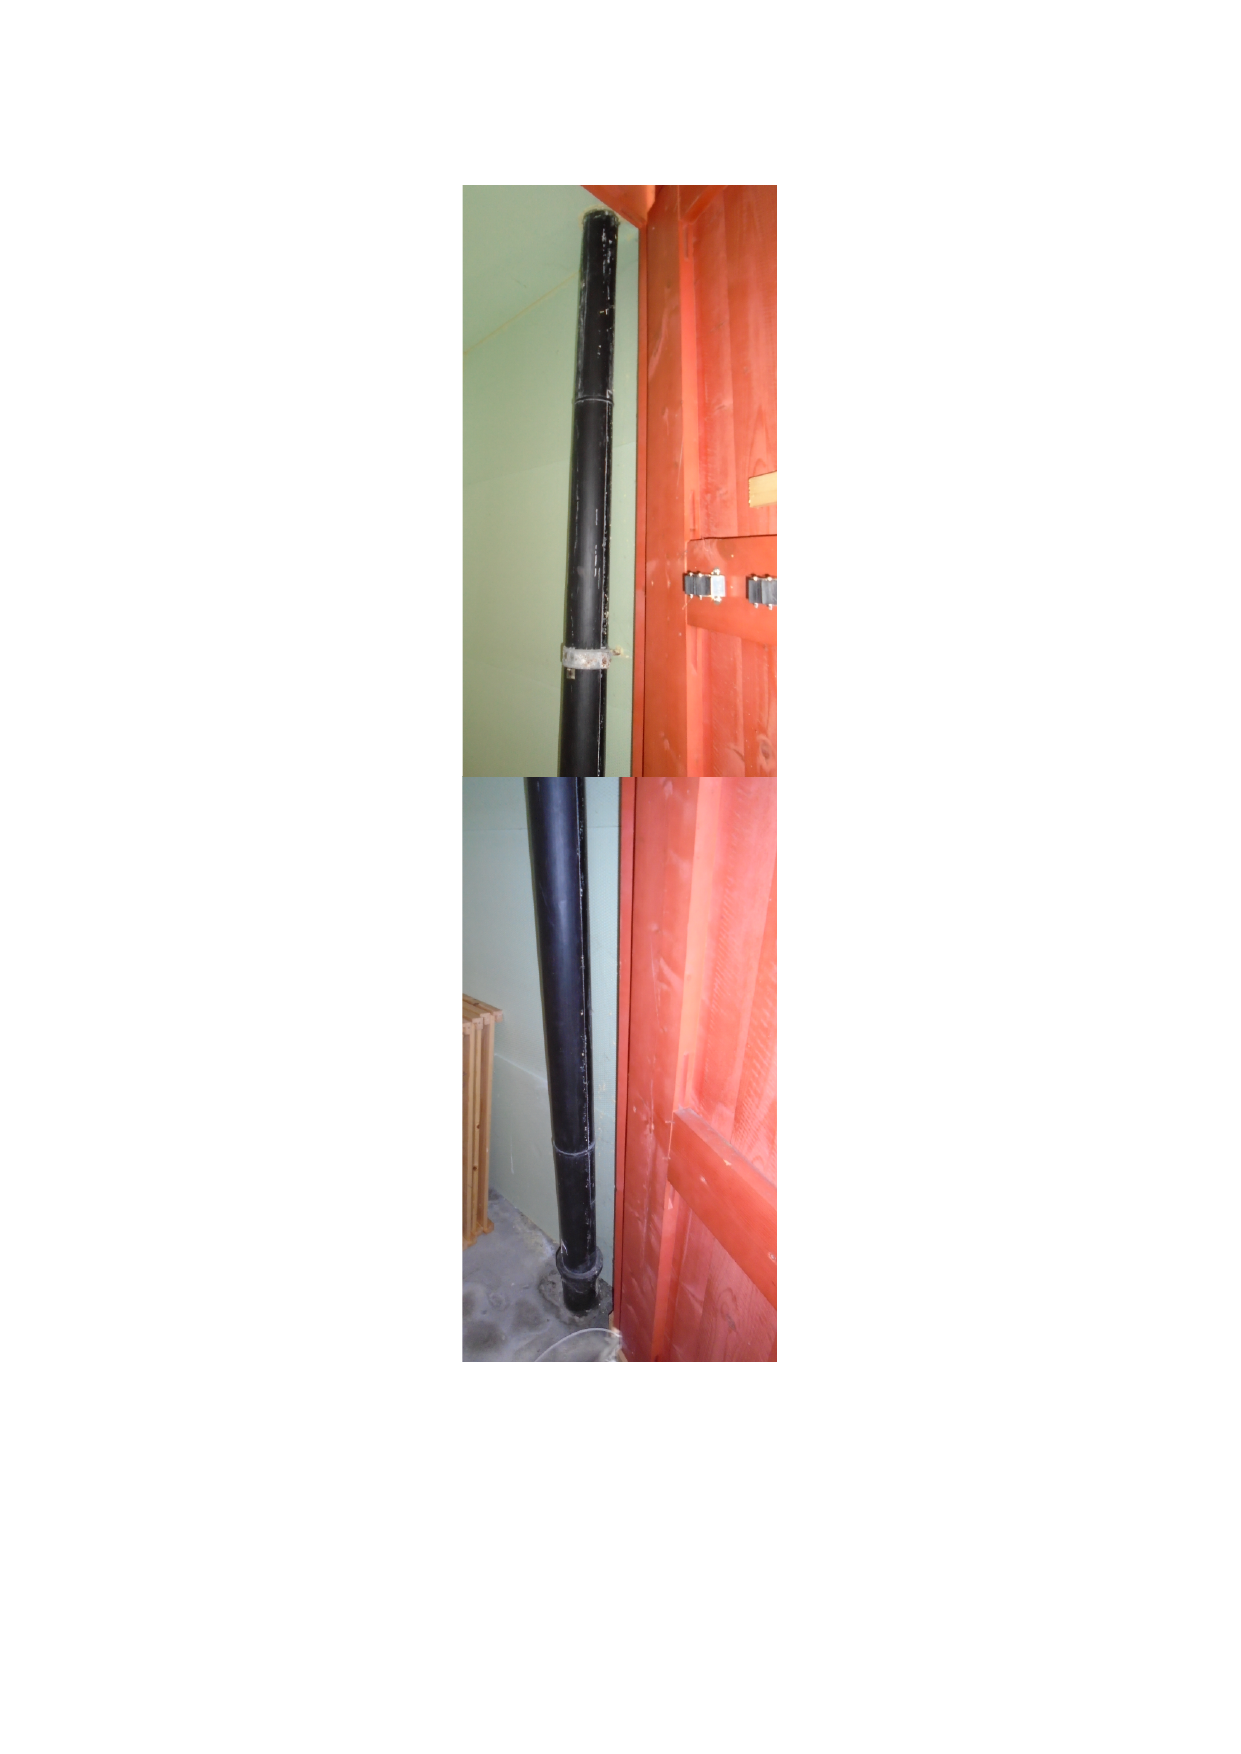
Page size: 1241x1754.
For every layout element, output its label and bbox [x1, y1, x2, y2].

picture [462, 185, 777, 1362]
